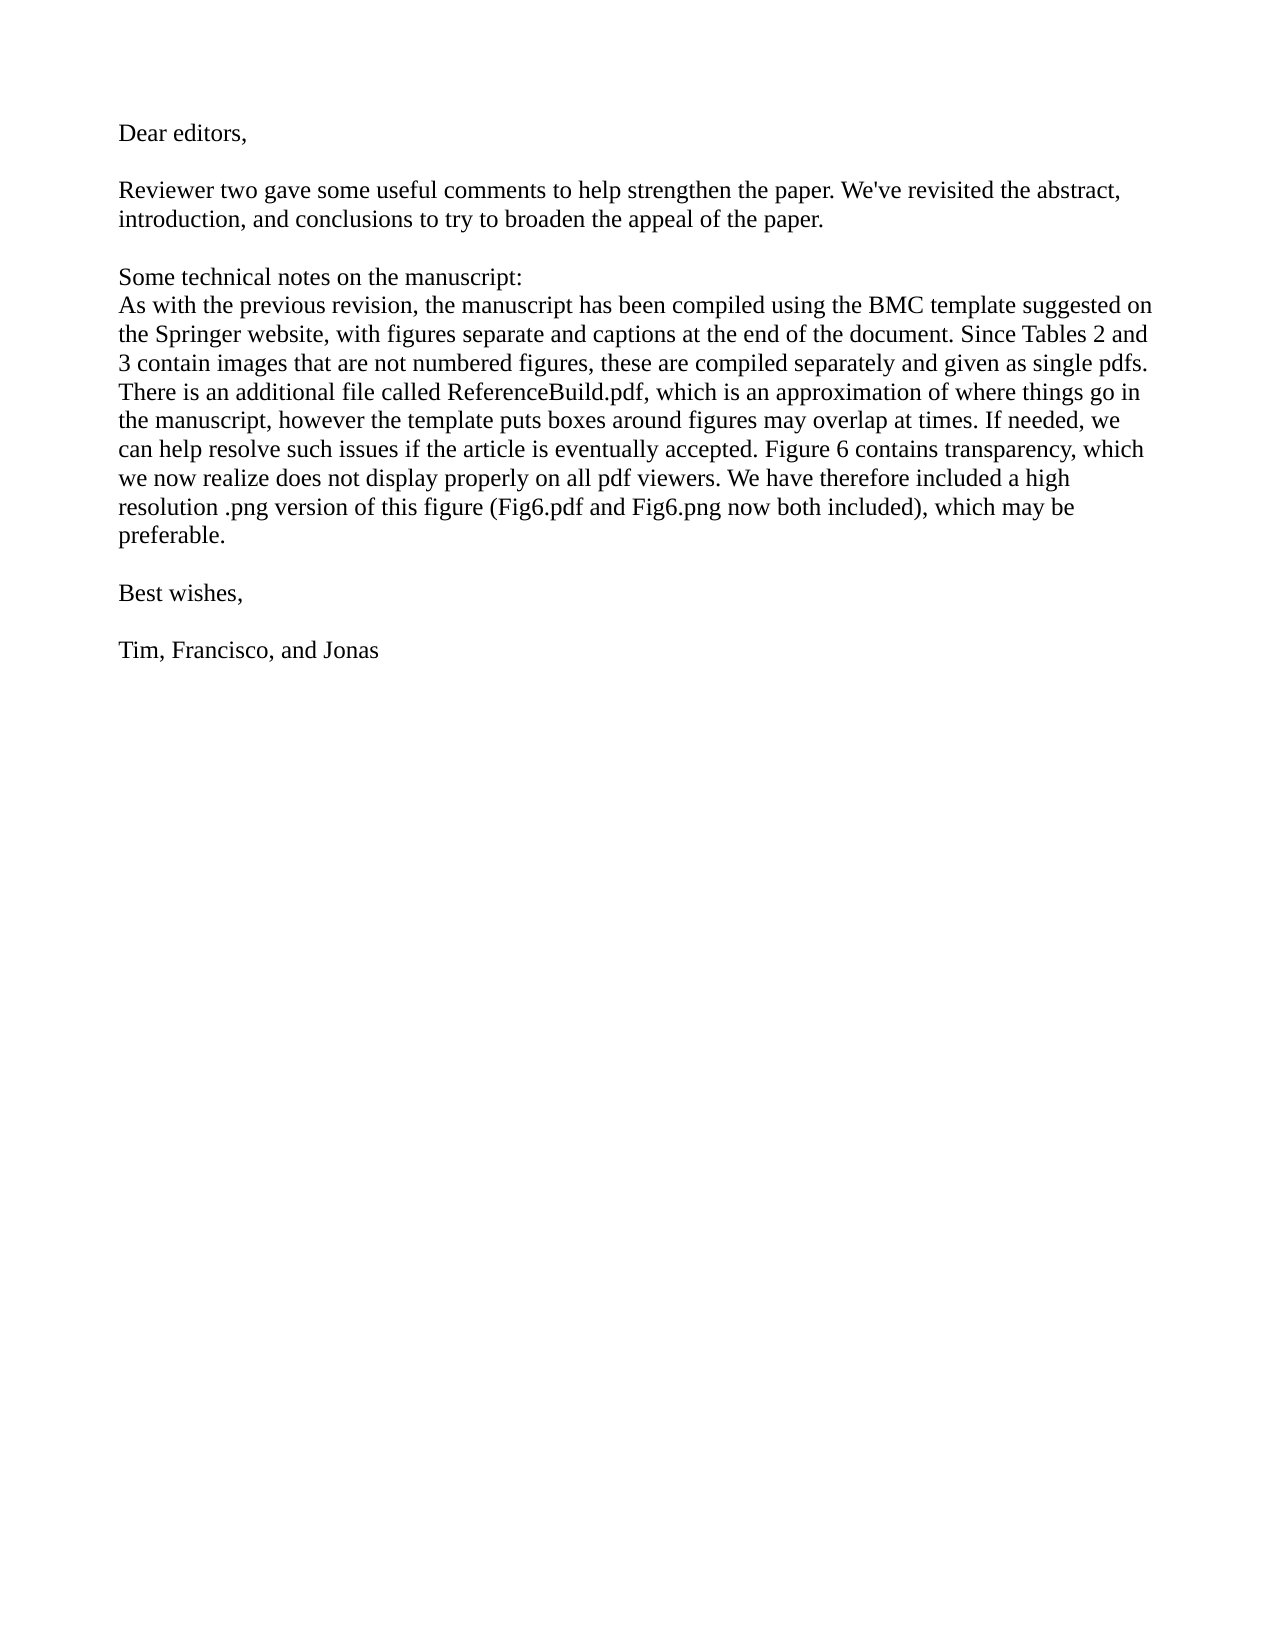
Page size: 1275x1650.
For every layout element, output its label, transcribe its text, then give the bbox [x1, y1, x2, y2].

text Best wishes, [118, 578, 1157, 607]
text Dear editors, [118, 118, 1157, 147]
text Tim, Francisco, and Jonas [118, 636, 1157, 664]
text Reviewer two gave some useful comments to help strengthen the paper. We've revisited the abstract, introduction, and conclusions to try to broaden the appeal of the paper. [118, 176, 1157, 233]
text Some technical notes on the manuscript: [118, 262, 1157, 291]
text As with the previous revision, the manuscript has been compiled using the BMC template suggested on the Springer website, with figures separate and captions at the end of the document. Since Tables 2 and 3 contain images that are not numbered figures, these are compiled separately and given as single pdfs. There is an additional file called ReferenceBuild.pdf, which is an approximation of where things go in the manuscript, however the template puts boxes around figures may overlap at times. If needed, we can help resolve such issues if the article is eventually accepted. Figure 6 contains transparency, which we now realize does not display properly on all pdf viewers. We have therefore included a high resolution .png version of this figure (Fig6.pdf and Fig6.png now both included), which may be preferable. [118, 291, 1157, 549]
